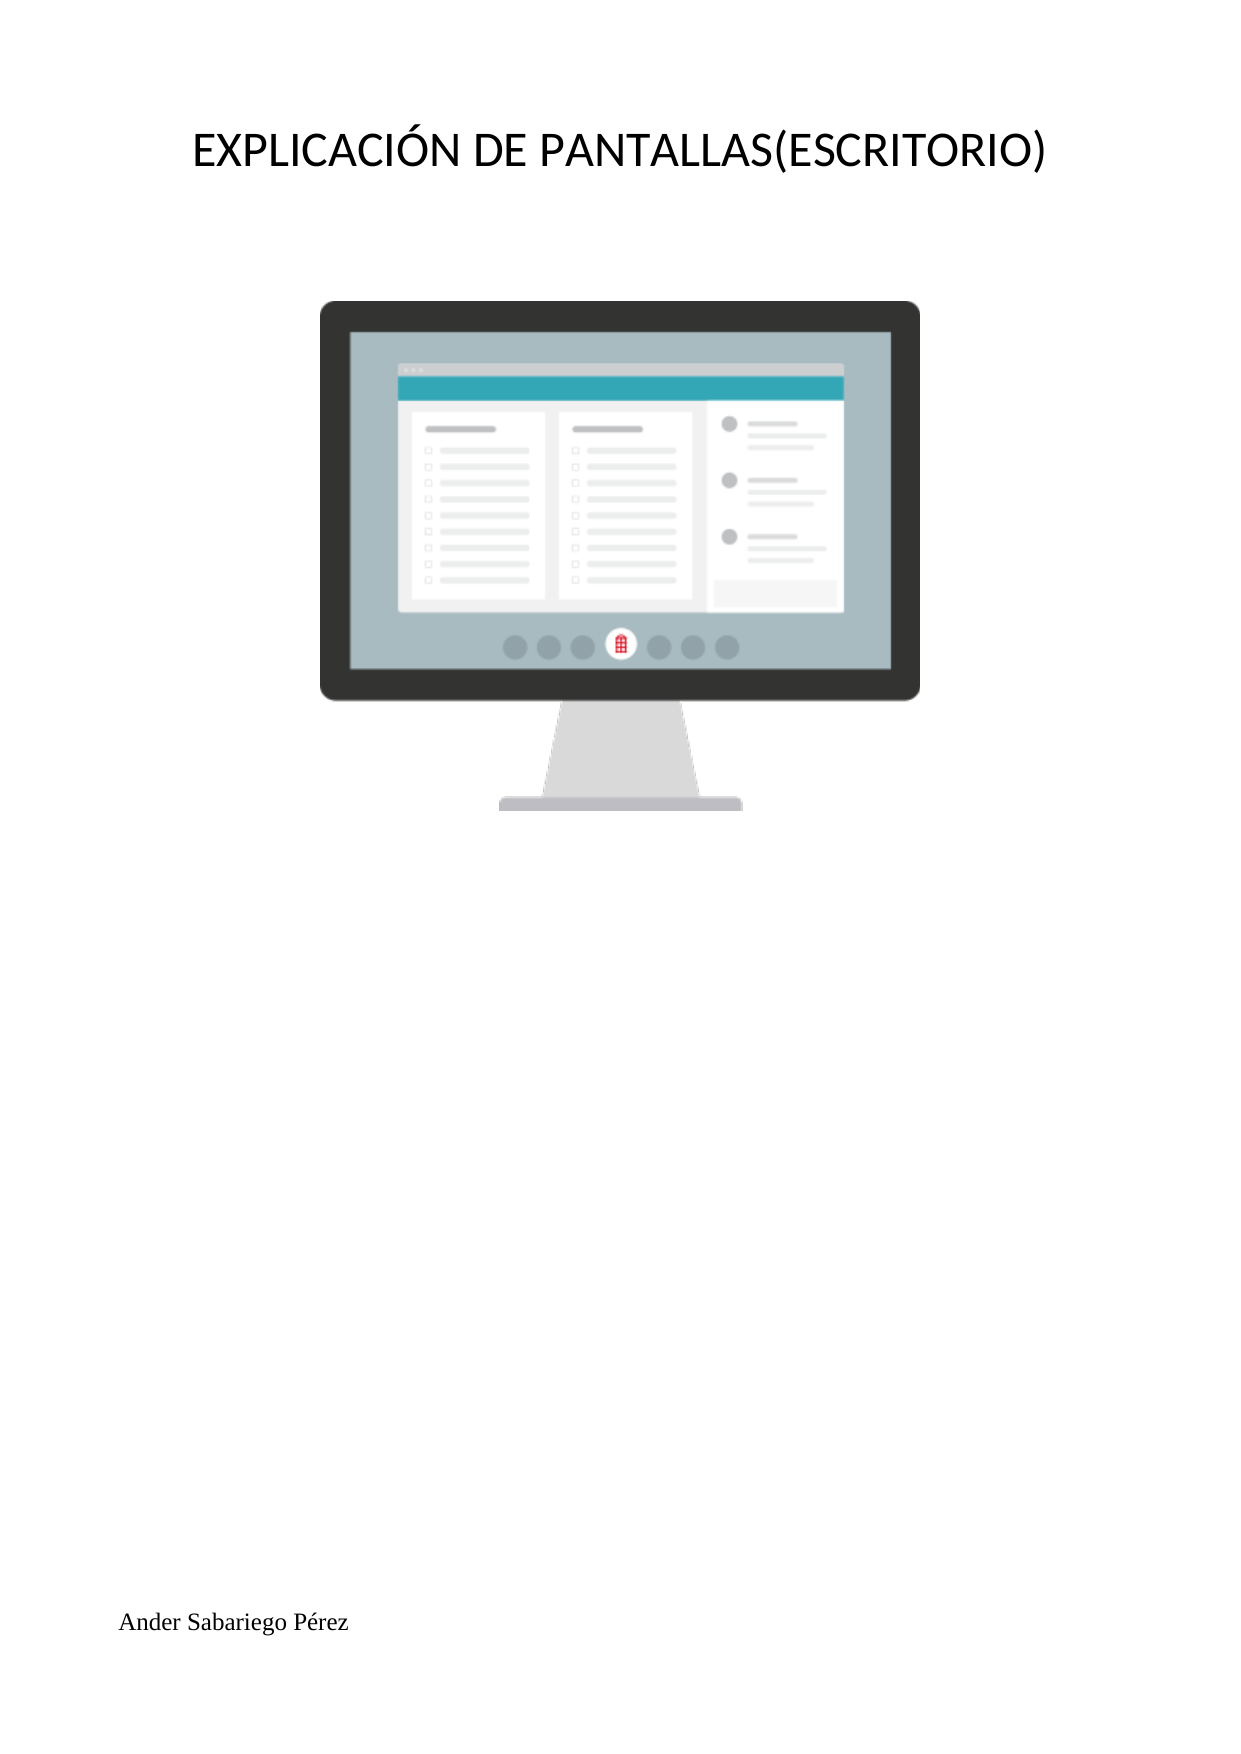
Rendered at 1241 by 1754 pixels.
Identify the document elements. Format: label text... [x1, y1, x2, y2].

picture [320, 301, 920, 811]
text EXPLICACIÓN DE PANTALLAS(ESCRITORIO) [118, 118, 1122, 179]
